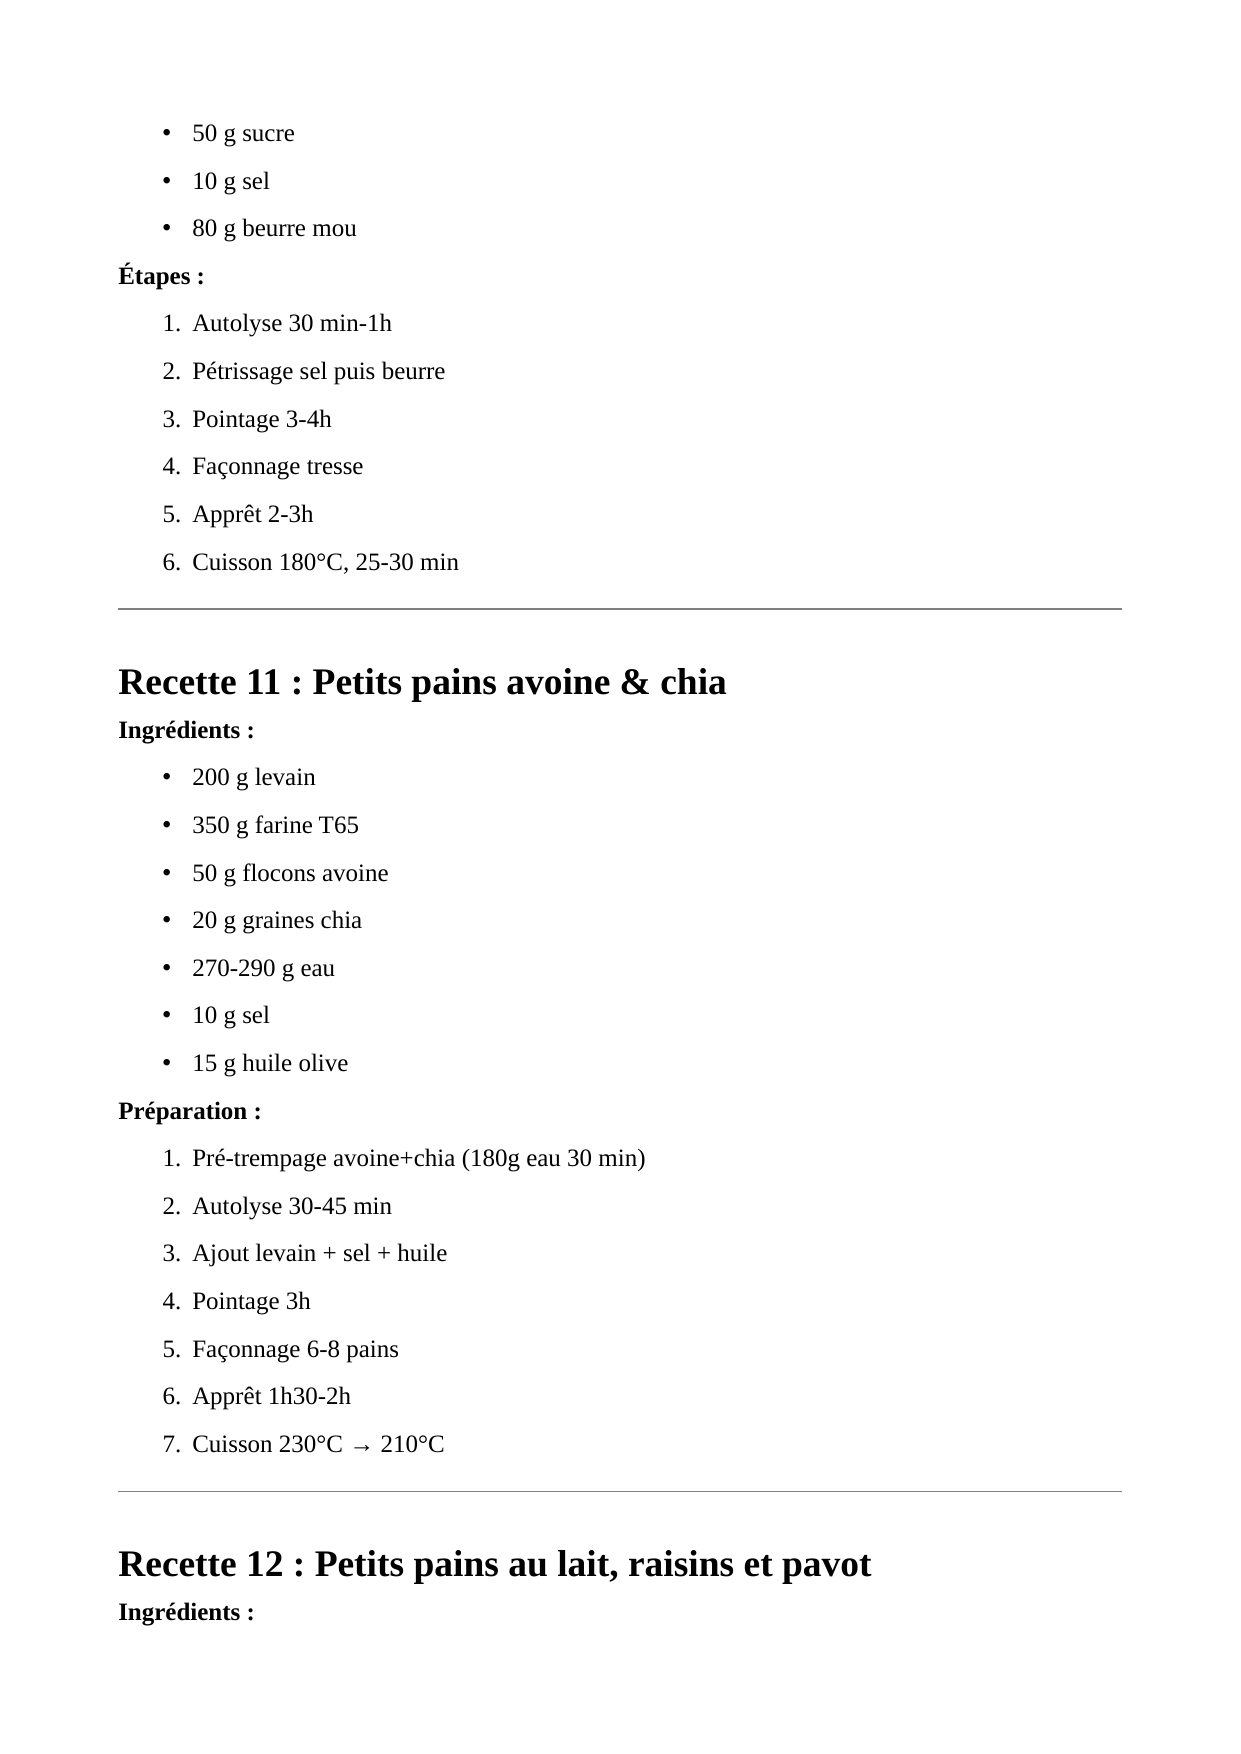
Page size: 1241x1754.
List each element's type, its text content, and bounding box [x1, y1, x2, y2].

list 20 g graines chia [162, 905, 1122, 934]
list Autolyse 30-45 min [162, 1191, 1122, 1220]
list 15 g huile olive [162, 1048, 1122, 1077]
text Ingrédients : [118, 715, 1122, 744]
list Apprêt 1h30-2h [162, 1381, 1122, 1410]
text Préparation : [118, 1096, 1122, 1124]
list Cuisson 180°C, 25-30 min [162, 547, 1122, 575]
list 350 g farine T65 [162, 810, 1122, 839]
subtitle Recette 12 : Petits pains au lait, raisins et pavot [118, 1542, 1122, 1585]
list 10 g sel [162, 1001, 1122, 1029]
list 270-290 g eau [162, 953, 1122, 982]
list 200 g levain [162, 762, 1122, 791]
subtitle Recette 11 : Petits pains avoine & chia [118, 659, 1122, 702]
list Pétrissage sel puis beurre [162, 356, 1122, 385]
list 50 g sucre [162, 118, 1122, 147]
list 10 g sel [162, 166, 1122, 194]
list Ajout levain + sel + huile [162, 1238, 1122, 1267]
list Façonnage tresse [162, 451, 1122, 480]
list Autolyse 30 min-1h [162, 308, 1122, 337]
list Façonnage 6-8 pains [162, 1334, 1122, 1362]
text Étapes : [118, 261, 1122, 290]
text Ingrédients : [118, 1597, 1122, 1626]
list Pré-trempage avoine+chia (180g eau 30 min) [162, 1143, 1122, 1172]
list 80 g beurre mou [162, 213, 1122, 242]
list Apprêt 2-3h [162, 499, 1122, 528]
list Pointage 3-4h [162, 404, 1122, 432]
list 50 g flocons avoine [162, 858, 1122, 886]
list Pointage 3h [162, 1286, 1122, 1315]
list Cuisson 230°C → 210°C [162, 1429, 1122, 1458]
